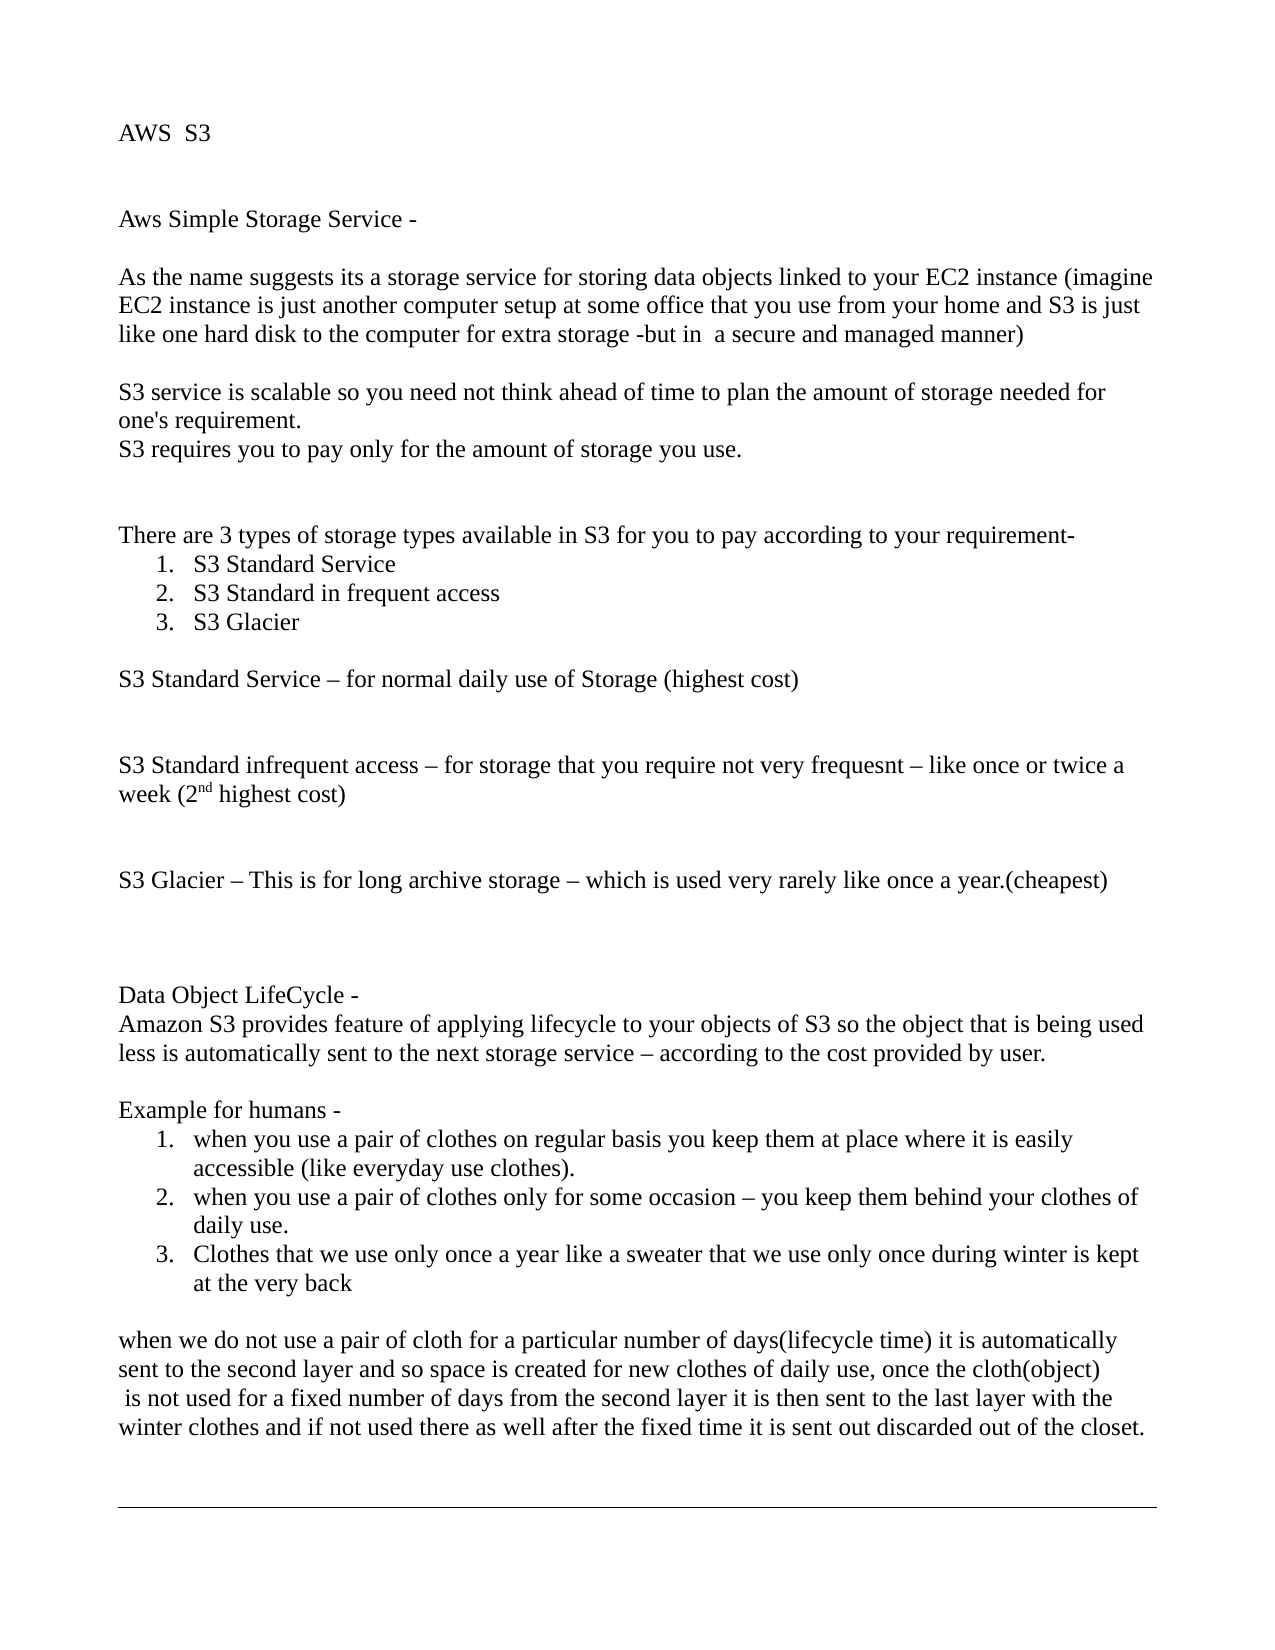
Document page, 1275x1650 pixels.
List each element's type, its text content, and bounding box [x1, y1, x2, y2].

text S3 Standard Service – for normal daily use of Storage (highest cost) [118, 664, 1157, 693]
list Clothes that we use only once a year like a sweater that we use only once during winter is kept at the very back [156, 1239, 1157, 1297]
text AWS S3 [118, 118, 1157, 147]
text Aws Simple Storage Service - [118, 204, 1157, 233]
list S3 Standard in frequent access [156, 578, 1157, 607]
text S3 requires you to pay only for the amount of storage you use. [118, 434, 1157, 463]
list S3 Standard Service [156, 549, 1157, 578]
text S3 Glacier – This is for long archive storage – which is used very rarely like once a year.(cheapest) [118, 866, 1157, 894]
text There are 3 types of storage types available in S3 for you to pay according to your requirement- [118, 521, 1157, 549]
text As the name suggests its a storage service for storing data objects linked to your EC2 instance (imagine EC2 instance is just another computer setup at some office that you use from your home and S3 is just like one hard disk to the computer for extra storage -but in a secure and managed manner) [118, 262, 1157, 348]
text when we do not use a pair of cloth for a particular number of days(lifecycle time) it is automatically sent to the second layer and so space is created for new clothes of daily use, once the cloth(object) [118, 1326, 1157, 1383]
text is not used for a fixed number of days from the second layer it is then sent to the last layer with the winter clothes and if not used there as well after the fixed time it is sent out discarded out of the closet. [118, 1383, 1157, 1441]
list S3 Glacier [156, 607, 1157, 636]
list when you use a pair of clothes on regular basis you keep them at place where it is easily accessible (like everyday use clothes). [156, 1124, 1157, 1182]
text Example for humans - [118, 1096, 1157, 1124]
text Amazon S3 provides feature of applying lifecycle to your objects of S3 so the object that is being used less is automatically sent to the next storage service – according to the cost provided by user. [118, 1009, 1157, 1067]
text Data Object LifeCycle - [118, 981, 1157, 1009]
list when you use a pair of clothes only for some occasion – you keep them behind your clothes of daily use. [156, 1182, 1157, 1239]
text S3 Standard infrequent access – for storage that you require not very frequesnt – like once or twice a week (2nd highest cost) [118, 751, 1157, 808]
text S3 service is scalable so you need not think ahead of time to plan the amount of storage needed for one's requirement. [118, 377, 1157, 434]
